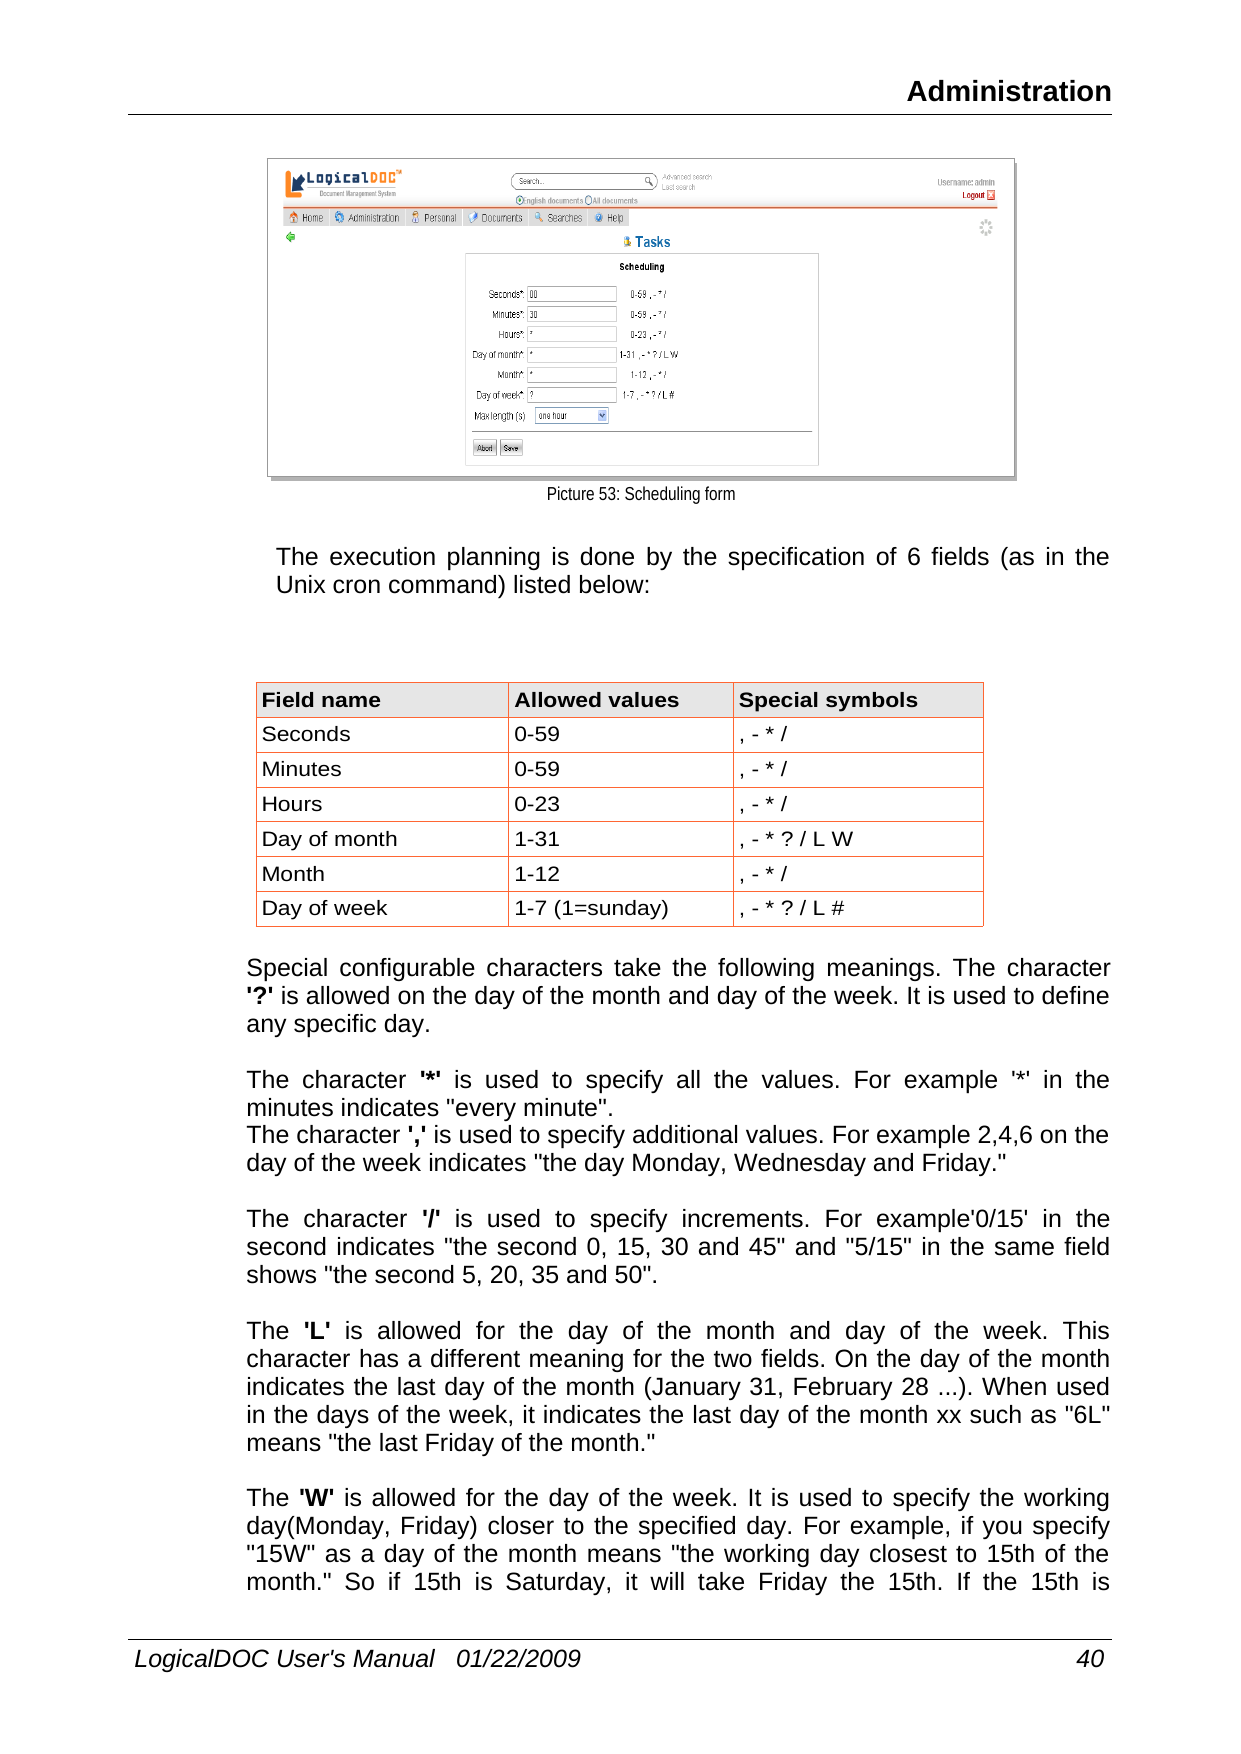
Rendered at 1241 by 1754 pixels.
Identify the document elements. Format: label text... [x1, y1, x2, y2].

text The character ',' is used to specify additional values. For example 2,4,6 on the [246, 1121, 1112, 1149]
table_cell 1-31 [509, 822, 733, 856]
table_header Special symbols [734, 683, 983, 717]
table_cell 1-12 [509, 857, 733, 891]
text The execution planning is done by the specification of 6 fields (as in the Unix cron command) listed below: [276, 543, 1112, 598]
table_header Field name [257, 683, 508, 717]
table_header Allowed values [509, 683, 733, 717]
table_cell Day of month [257, 822, 508, 856]
table_cell 0-59 [509, 718, 733, 752]
table_cell , - * / [734, 718, 983, 752]
text The 'L' is allowed for the day of the month and day of the week. This character has a different meaning for the two fields. On the day of the month indicates the last day of the month (January 31, February 28 ...). When used in the days of the week, it indicates the last day of the month xx such as "6L" means "the last Friday of the month." [246, 1317, 1112, 1456]
table_cell , - * / [734, 788, 983, 821]
text Special configurable characters take the following meanings. The character '?' is allowed on the day of the month and day of the week. It is used to define any specific day. [246, 954, 1112, 1038]
table_cell Month [257, 857, 508, 891]
text day of the week indicates "the day Monday, Wednesday and Friday." [246, 1149, 1112, 1177]
text The character '/' is used to specify increments. For example'0/15' in the second indicates "the second 0, 15, 30 and 45" and "5/15" in the same field shows "the second 5, 20, 35 and 50". [246, 1205, 1112, 1289]
table_cell , - * ? / L W [734, 822, 983, 856]
picture [283, 167, 998, 468]
text Picture 53: Scheduling form [267, 477, 1015, 504]
table_cell , - * / [734, 857, 983, 891]
table_cell , - * ? / L # [734, 892, 983, 926]
table_cell 0-23 [509, 788, 733, 821]
text The 'W' is allowed for the day of the week. It is used to specify the working day(Monday, Friday) closer to the specified day. For example, if you specify "15W" as a day of the month means "the working day closest to 15th of the month." So if 15th is Saturday, it will take Friday the 15th. If the 15th is [246, 1484, 1112, 1596]
table_cell Hours [257, 788, 508, 821]
table_cell 1-7 (1=sunday) [509, 892, 733, 926]
table_cell Seconds [257, 718, 508, 752]
table_cell Day of week [257, 892, 508, 926]
table_cell 0-59 [509, 753, 733, 787]
table_cell , - * / [734, 753, 983, 787]
table_cell Minutes [257, 753, 508, 787]
text The character '*' is used to specify all the values. For example '*' in the minutes indicates "every minute". [246, 1066, 1112, 1121]
